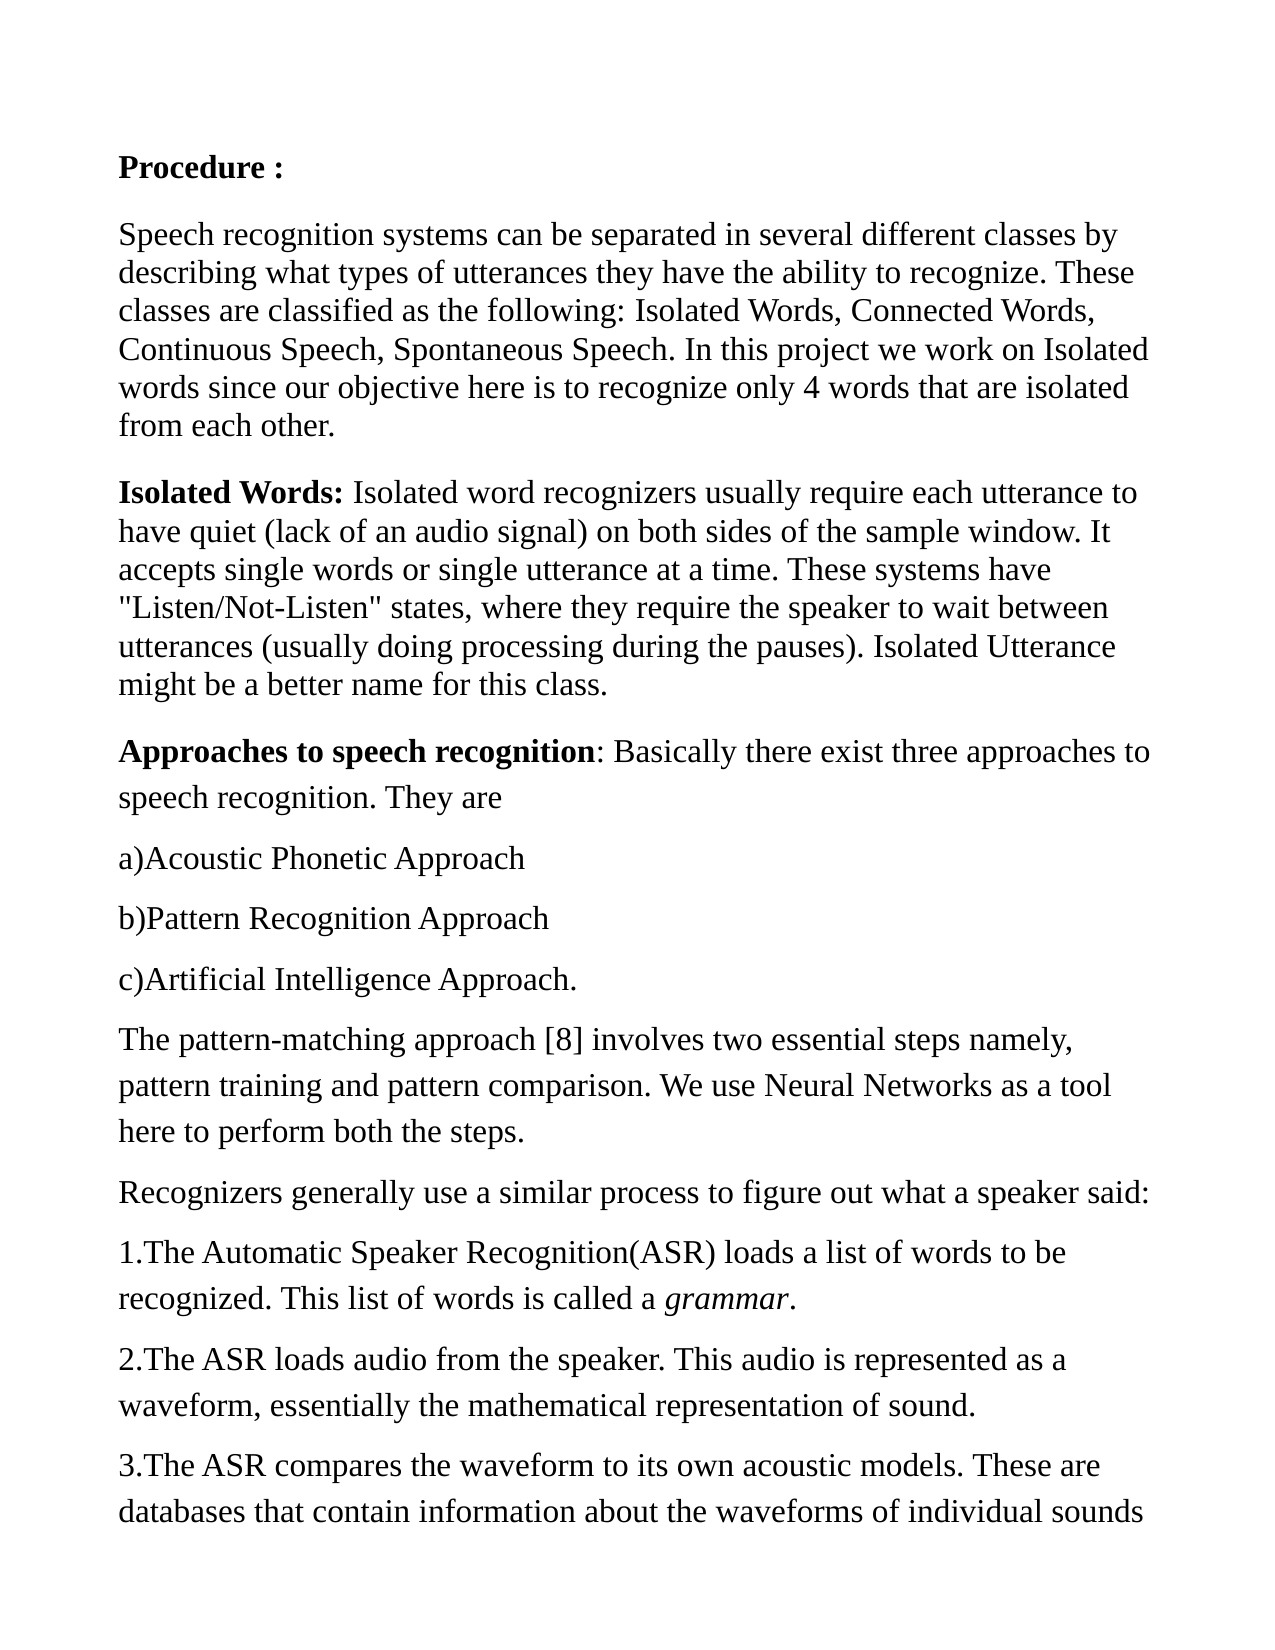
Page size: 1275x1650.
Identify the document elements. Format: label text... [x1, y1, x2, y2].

text c)Artificial Intelligence Approach. [118, 959, 1157, 997]
text Isolated Words: Isolated word recognizers usually require each utterance to have quiet (lack of an audio signal) on both sides of the sample window. It accepts single words or single utterance at a time. These systems have "Listen/Not-Listen" states, where they require the speaker to wait between utterances (usually doing processing during the pauses). Isolated Utterance might be a better name for this class. [118, 473, 1157, 703]
text 2.The ASR loads audio from the speaker. This audio is represented as a waveform, essentially the mathematical representation of sound. [118, 1339, 1157, 1423]
text Approaches to speech recognition: Basically there exist three approaches to speech recognition. They are [118, 731, 1157, 816]
text 1.The Automatic Speaker Recognition(ASR) loads a list of words to be recognized. This list of words is called a grammar. [118, 1232, 1157, 1317]
text b)Pattern Recognition Approach [118, 898, 1157, 937]
text a)Acoustic Phonetic Approach [118, 838, 1157, 876]
text The pattern-matching approach [8] involves two essential steps namely, pattern training and pattern comparison. We use Neural Networks as a tool here to perform both the steps. [118, 1019, 1157, 1150]
text Procedure : [118, 147, 1157, 185]
text 3.The ASR compares the waveform to its own acoustic models. These are databases that contain information about the waveforms of individual sounds [118, 1445, 1157, 1529]
text Recognizers generally use a similar process to figure out what a speaker said: [118, 1172, 1157, 1210]
text Speech recognition systems can be separated in several different classes by describing what types of utterances they have the ability to recognize. These classes are classified as the following: Isolated Words, Connected Words, Continuous Speech, Spontaneous Speech. In this project we work on Isolated words since our objective here is to recognize only 4 words that are isolated from each other. [118, 214, 1157, 444]
